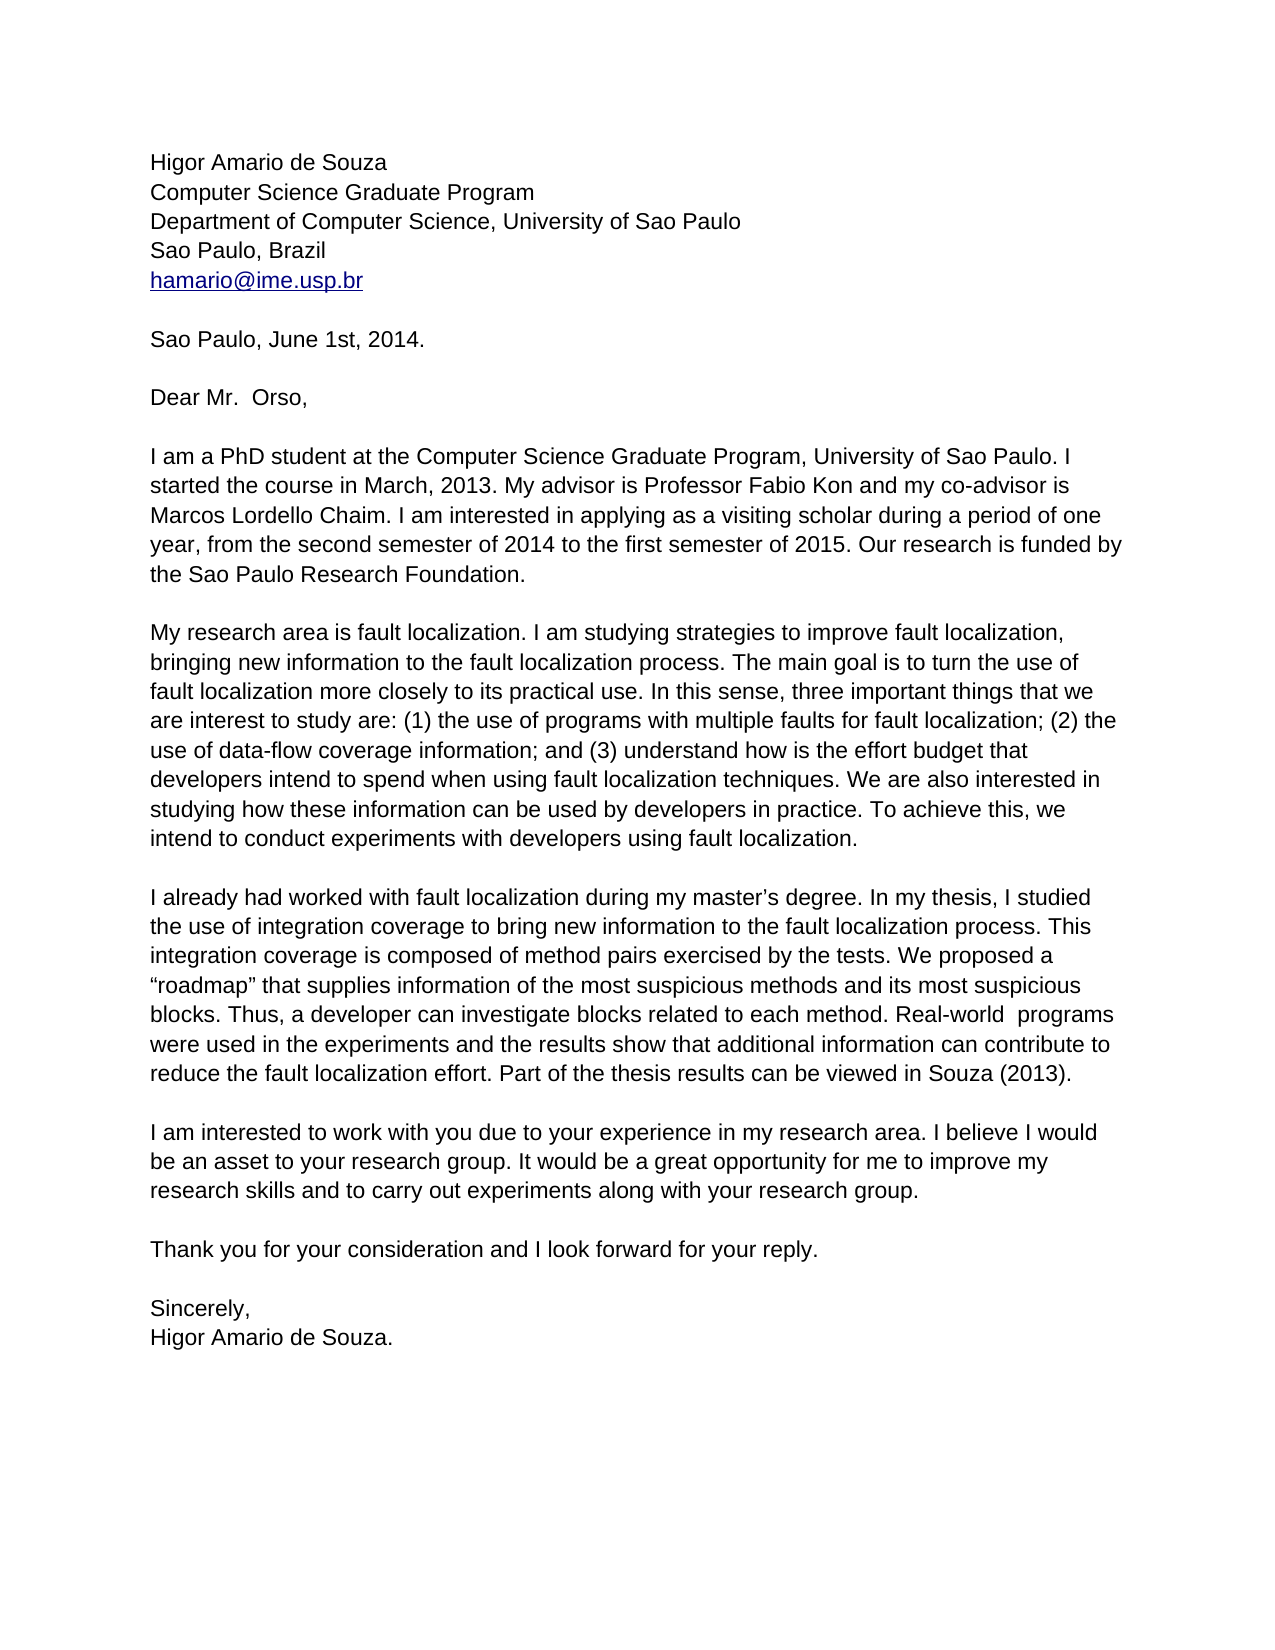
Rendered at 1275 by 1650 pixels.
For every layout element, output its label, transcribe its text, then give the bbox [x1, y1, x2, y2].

text Higor Amario de Souza. [150, 1325, 1125, 1351]
text Department of Computer Science, University of Sao Paulo [150, 209, 1125, 234]
text I am a PhD student at the Computer Science Graduate Program, University of Sao Paulo. I started the course in March, 2013. My advisor is Professor Fabio Kon and my co-advisor is Marcos Lordello Chaim. I am interested in applying as a visiting scholar during a period of one year, from the second semester of 2014 to the first semester of 2015. Our research is funded by the Sao Paulo Research Foundation. [150, 444, 1125, 587]
text My research area is fault localization. I am studying strategies to improve fault localization, bringing new information to the fault localization process. The main goal is to turn the use of fault localization more closely to its practical use. In this sense, three important things that we are interest to study are: (1) the use of programs with multiple faults for fault localization; (2) the use of data-flow coverage information; and (3) understand how is the effort budget that developers intend to spend when using fault localization techniques. We are also interested in studying how these information can be used by developers in practice. To achieve this, we intend to conduct experiments with developers using fault localization. [150, 620, 1125, 851]
text Dear Mr. Orso, [150, 385, 1125, 411]
text Higor Amario de Souza [150, 150, 1125, 176]
text I already had worked with fault localization during my master’s degree. In my thesis, I studied the use of integration coverage to bring new information to the fault localization process. This integration coverage is composed of method pairs exercised by the tests. We proposed a “roadmap” that supplies information of the most suspicious methods and its most suspicious blocks. Thus, a developer can investigate blocks related to each method. Real-world programs were used in the experiments and the results show that additional information can contribute to reduce the fault localization effort. Part of the thesis results can be viewed in Souza (2013). [150, 884, 1125, 1086]
text Sincerely, [150, 1296, 1125, 1321]
text Sao Paulo, June 1st, 2014. [150, 326, 1125, 352]
text I am interested to work with you due to your experience in my research area. I believe I would be an asset to your research group. It would be a great opportunity for me to improve my research skills and to carry out experiments along with your research group. [150, 1119, 1125, 1204]
text Sao Paulo, Brazil [150, 238, 1125, 264]
text Thank you for your consideration and I look forward for your reply. [150, 1237, 1125, 1262]
text Computer Science Graduate Program [150, 179, 1125, 205]
text hamario@ime.usp.br [150, 267, 1125, 293]
